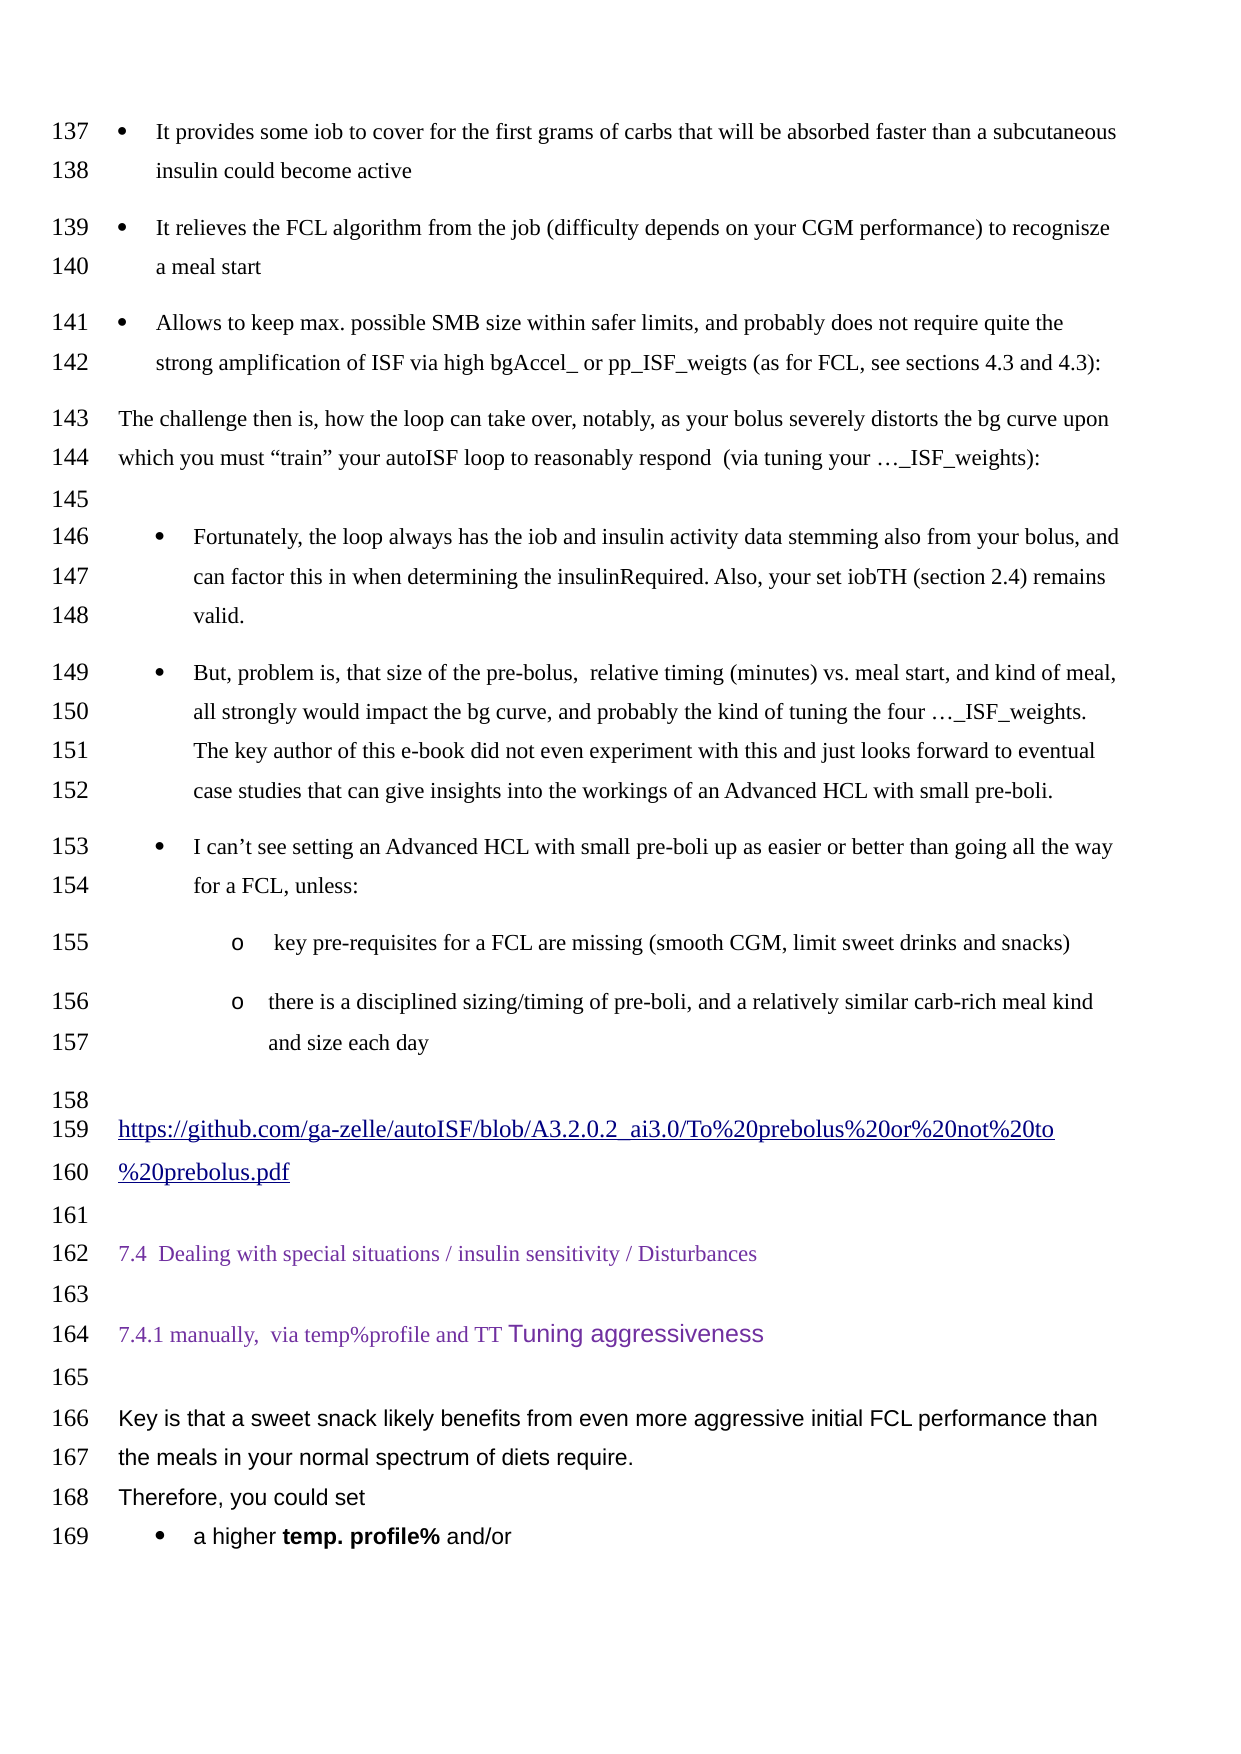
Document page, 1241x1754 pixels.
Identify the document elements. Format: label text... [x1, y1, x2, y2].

list It relieves the FCL algorithm from the job (difficulty depends on your CGM performance) to recognisze a meal start [118, 214, 1122, 279]
list But, problem is, that size of the pre-bolus, relative timing (minutes) vs. meal start, and kind of meal, all strongly would impact the bg curve, and probably the kind of tuning the four …_ISF_weights. The key author of this e-book did not even experiment with this and just looks forward to eventual case studies that can give insights into the workings of an Advanced HCL with small pre-boli. [156, 658, 1122, 803]
list key pre-requisites for a FCL are missing (smooth CGM, limit sweet drinks and snacks) [231, 929, 1122, 957]
list It provides some iob to cover for the first grams of carbs that will be absorbed faster than a subcutaneous insulin could become active [118, 118, 1122, 184]
text https://github.com/ga-zelle/autoISF/blob/A3.2.0.2_ai3.0/To%20prebolus%20or%20not%20to%20prebolus.pdf [118, 1114, 1122, 1186]
list there is a disciplined sizing/timing of pre-boli, and a relatively similar carb-rich meal kind and size each day [231, 988, 1122, 1055]
text Key is that a sweet snack likely benefits from even more aggressive initial FCL performance than the meals in your normal spectrum of diets require. [118, 1405, 1122, 1471]
list I can’t see setting an Advanced HCL with small pre-boli up as easier or better than going all the way for a FCL, unless: [156, 833, 1122, 899]
list Fortunately, the loop always has the iob and insulin activity data stemming also from your bolus, and can factor this in when determining the insulinRequired. Also, your set iobTH (section 2.4) remains valid. [156, 523, 1122, 629]
list Allows to keep max. possible SMB size within safer limits, and probably does not require quite the strong amplification of ISF via high bgAccel_ or pp_ISF_weigts (as for FCL, see sections 4.3 and 4.3): [118, 309, 1122, 375]
text The challenge then is, how the loop can take over, notably, as your bolus severely distorts the bg curve upon which you must “train” your autoISF loop to reasonably respond (via tuning your …_ISF_weights): [118, 405, 1122, 471]
text 7.4.1 manually, via temp%profile and TT Tuning aggressiveness [118, 1319, 1122, 1347]
text Therefore, you could set [118, 1484, 1122, 1510]
text 7.4 Dealing with special situations / insulin sensitivity / Disturbances [118, 1240, 1122, 1266]
list a higher temp. profile% and/or [156, 1523, 1122, 1550]
